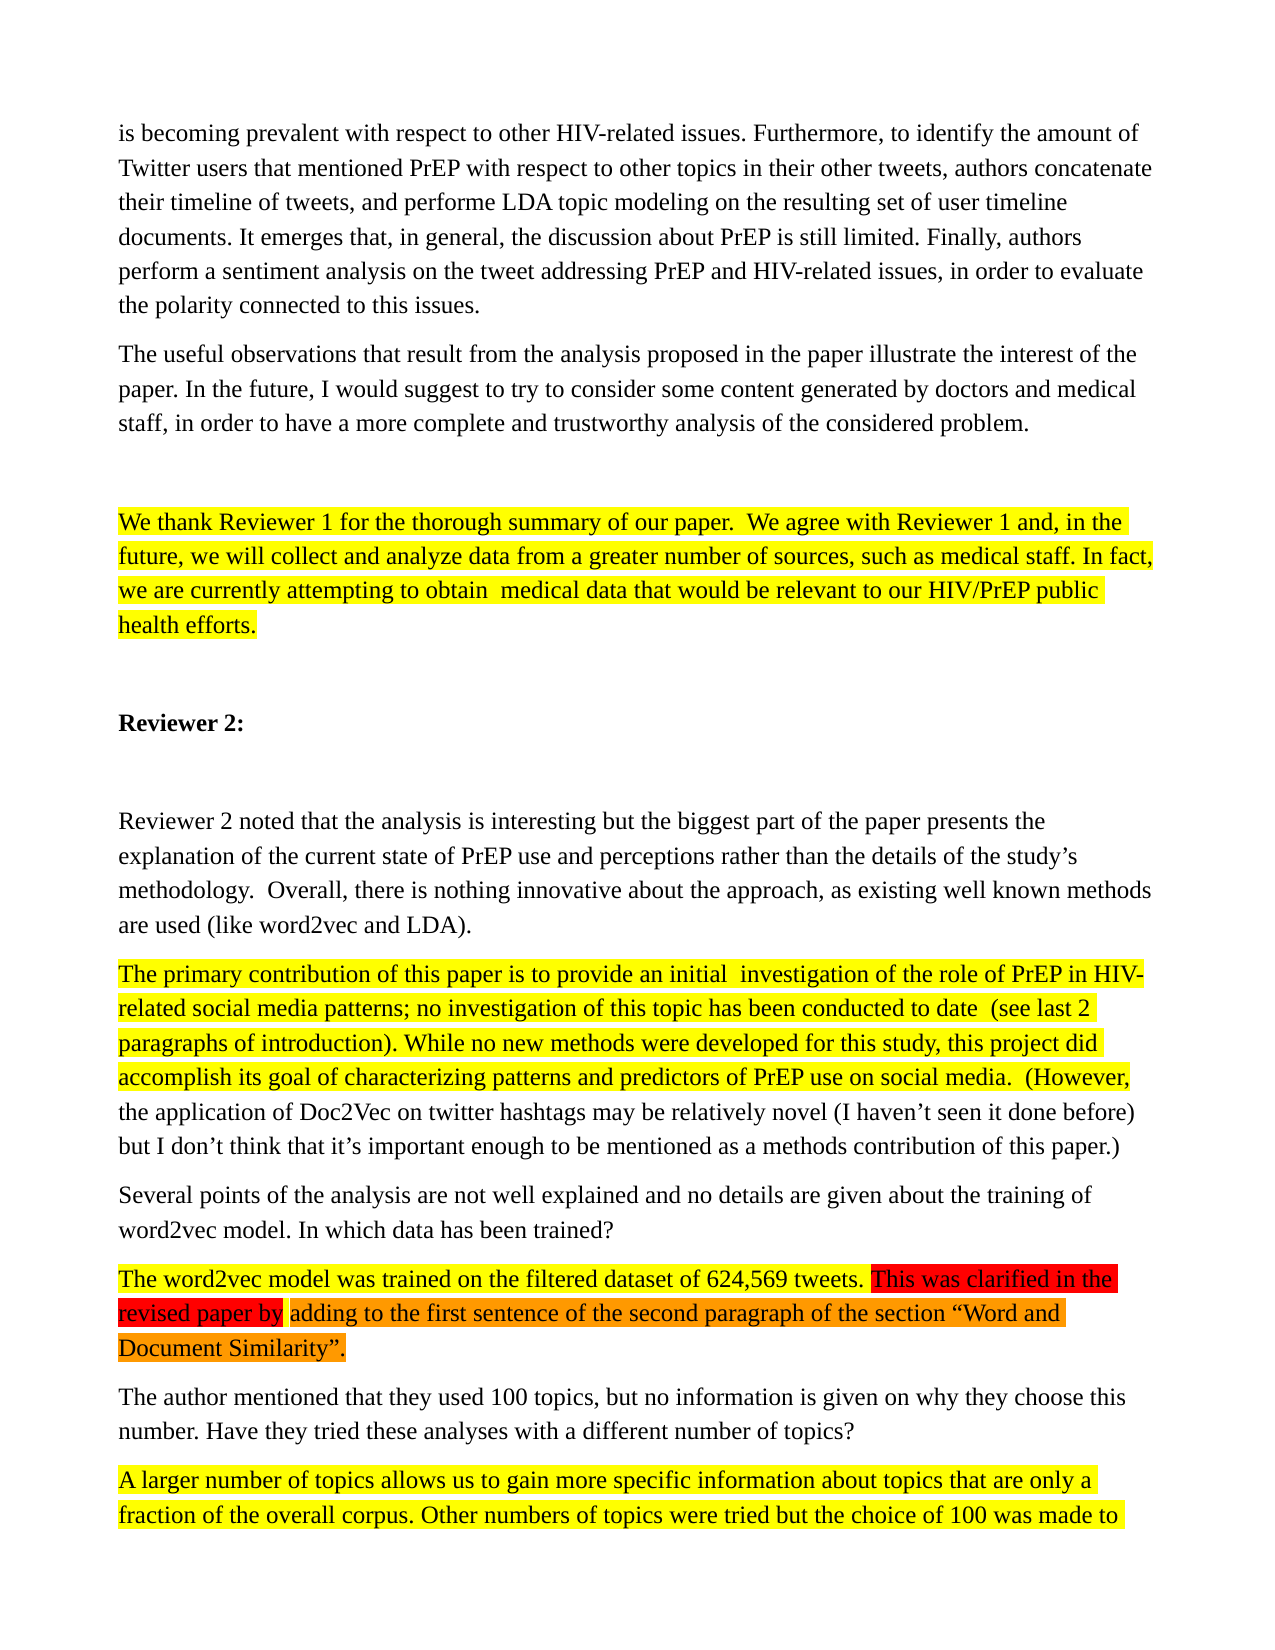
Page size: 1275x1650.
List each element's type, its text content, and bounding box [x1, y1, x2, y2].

text Several points of the analysis are not well explained and no details are given about the training of word2vec model. In which data has been trained? [118, 1180, 1157, 1243]
text The author mentioned that they used 100 topics, but no information is given on why they choose this number. Have they tried these analyses with a different number of topics? [118, 1382, 1157, 1445]
text The primary contribution of this paper is to provide an initial investigation of the role of PrEP in HIV-related social media patterns; no investigation of this topic has been conducted to date (see last 2 paragraphs of introduction). While no new methods were developed for this study, this project did accomplish its goal of characterizing patterns and predictors of PrEP use on social media. (However, the application of Doc2Vec on twitter hashtags may be relatively novel (I haven’t seen it done before) but I don’t think that it’s important enough to be mentioned as a methods contribution of this paper.) [118, 959, 1157, 1160]
text Reviewer 2: [118, 708, 1157, 737]
text We thank Reviewer 1 for the thorough summary of our paper. We agree with Reviewer 1 and, in the future, we will collect and analyze data from a greater number of sources, such as medical staff. In fact, we are currently attempting to obtain medical data that would be relevant to our HIV/PrEP public health efforts. [118, 507, 1157, 639]
text is becoming prevalent with respect to other HIV-related issues. Furthermore, to identify the amount of Twitter users that mentioned PrEP with respect to other topics in their other tweets, authors concatenate their timeline of tweets, and performe LDA topic modeling on the resulting set of user timeline documents. It emerges that, in general, the discussion about PrEP is still limited. Finally, authors perform a sentiment analysis on the tweet addressing PrEP and HIV-related issues, in order to evaluate the polarity connected to this issues. [118, 118, 1157, 319]
text Reviewer 2 noted that the analysis is interesting but the biggest part of the paper presents the explanation of the current state of PrEP use and perceptions rather than the details of the study’s methodology. Overall, there is nothing innovative about the approach, as existing well known methods are used (like word2vec and LDA). [118, 806, 1157, 938]
text The useful observations that result from the analysis proposed in the paper illustrate the interest of the paper. In the future, I would suggest to try to consider some content generated by doctors and medical staff, in order to have a more complete and trustworthy analysis of the considered problem. [118, 339, 1157, 437]
text The word2vec model was trained on the filtered dataset of 624,569 tweets. This was clarified in the revised paper by adding to the first sentence of the second paragraph of the section “Word and Document Similarity”. [118, 1264, 1157, 1362]
text A larger number of topics allows us to gain more specific information about topics that are only a fraction of the overall corpus. Other numbers of topics were tried but the choice of 100 was made to [118, 1465, 1157, 1529]
